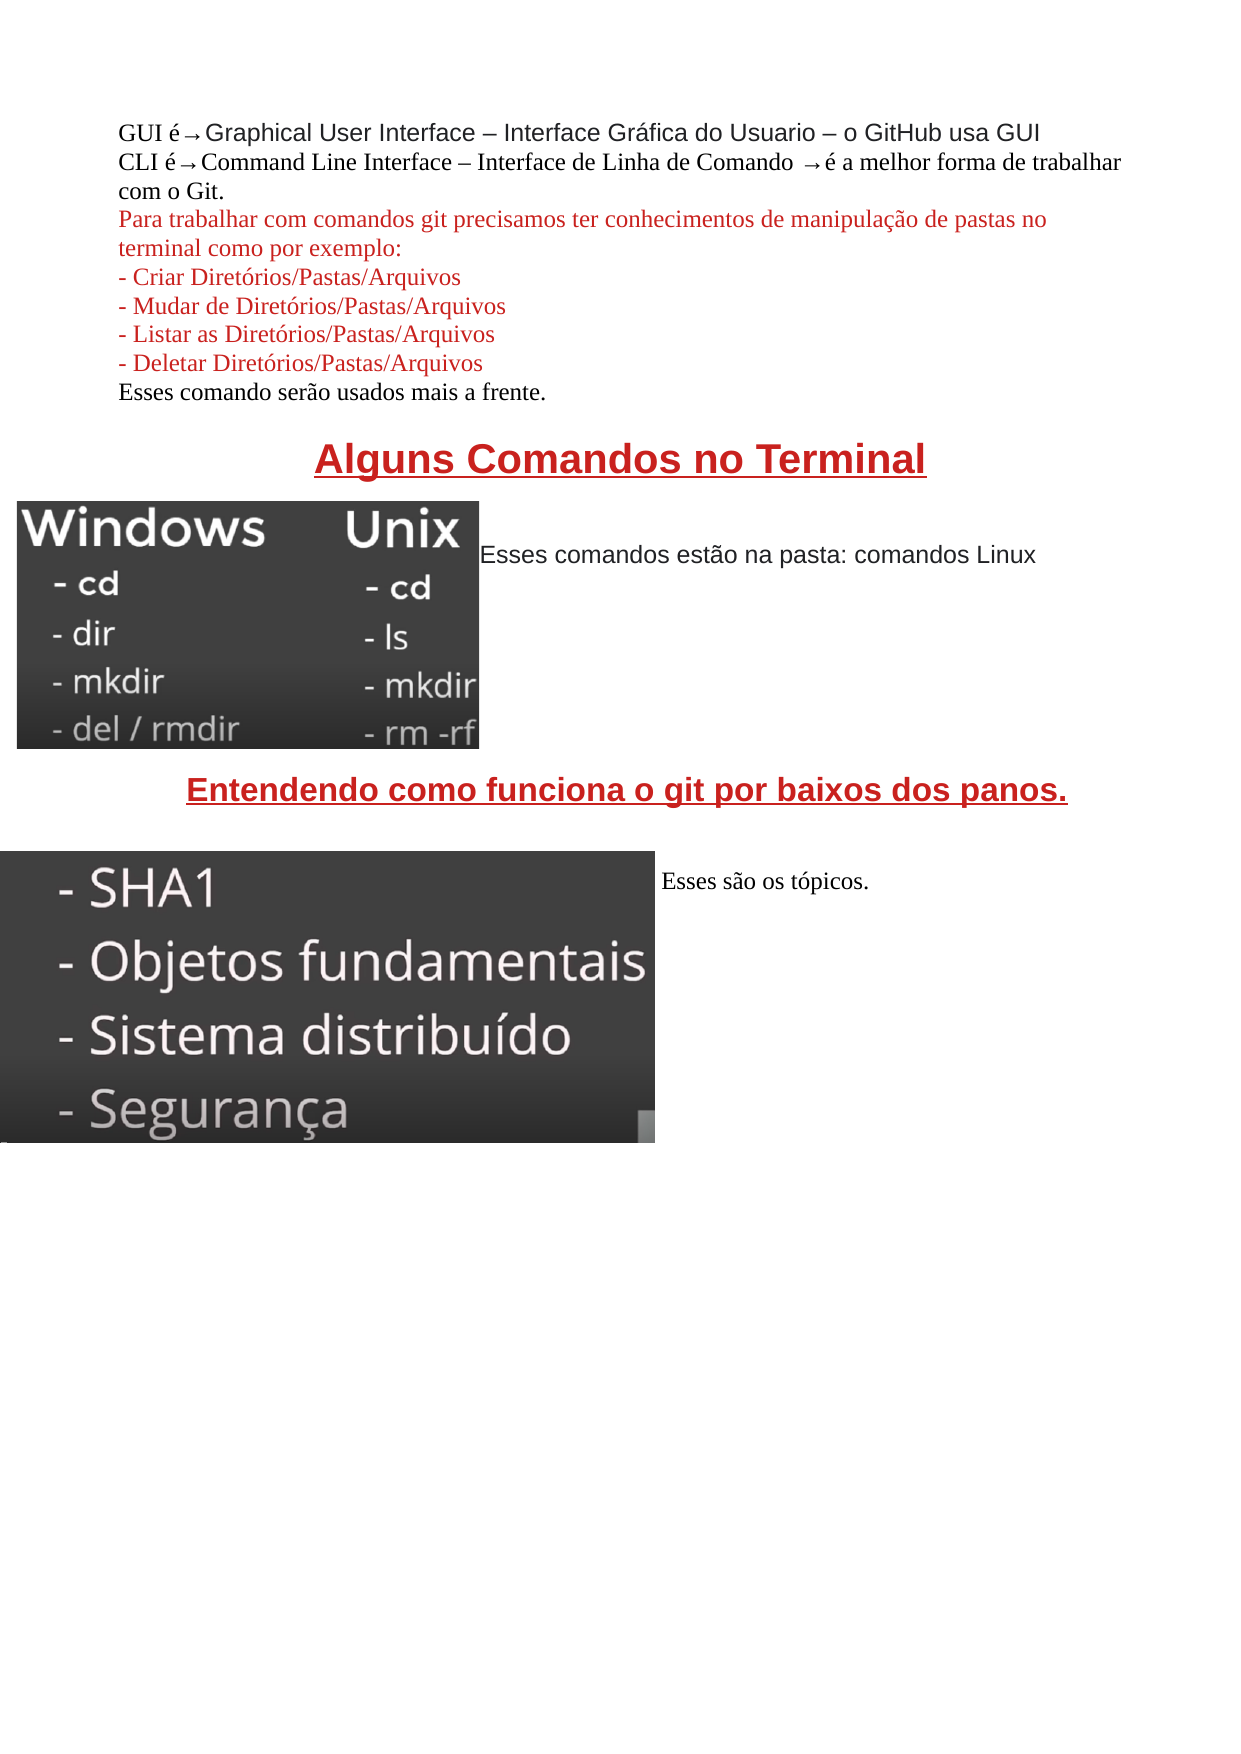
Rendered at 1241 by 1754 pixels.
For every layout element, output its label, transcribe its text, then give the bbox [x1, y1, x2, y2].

text Para trabalhar com comandos git precisamos ter conhecimentos de manipulação de pastas no terminal como por exemplo: [118, 204, 1122, 262]
text Esses comando serão usados mais a frente. [118, 377, 1122, 406]
text Alguns Comandos no Terminal [118, 434, 1122, 482]
text CLI é→Command Line Interface – Interface de Linha de Comando →é a melhor forma de trabalhar com o Git. [118, 147, 1122, 204]
text - Criar Diretórios/Pastas/Arquivos [118, 262, 1122, 291]
text GUI é→Graphical User Interface – Interface Gráfica do Usuario – o GitHub usa GUI [118, 118, 1122, 147]
text - Listar as Diretórios/Pastas/Arquivos [118, 319, 1122, 348]
picture [0, 851, 655, 1143]
text Entendendo como funciona o git por baixos dos panos. [118, 770, 1122, 808]
picture [16, 501, 480, 749]
text Esses são os tópicos. [655, 866, 1122, 894]
text Esses comandos estão na pasta: comandos Linux [480, 540, 1122, 569]
text - Mudar de Diretórios/Pastas/Arquivos [118, 291, 1122, 319]
text - Deletar Diretórios/Pastas/Arquivos [118, 348, 1122, 377]
